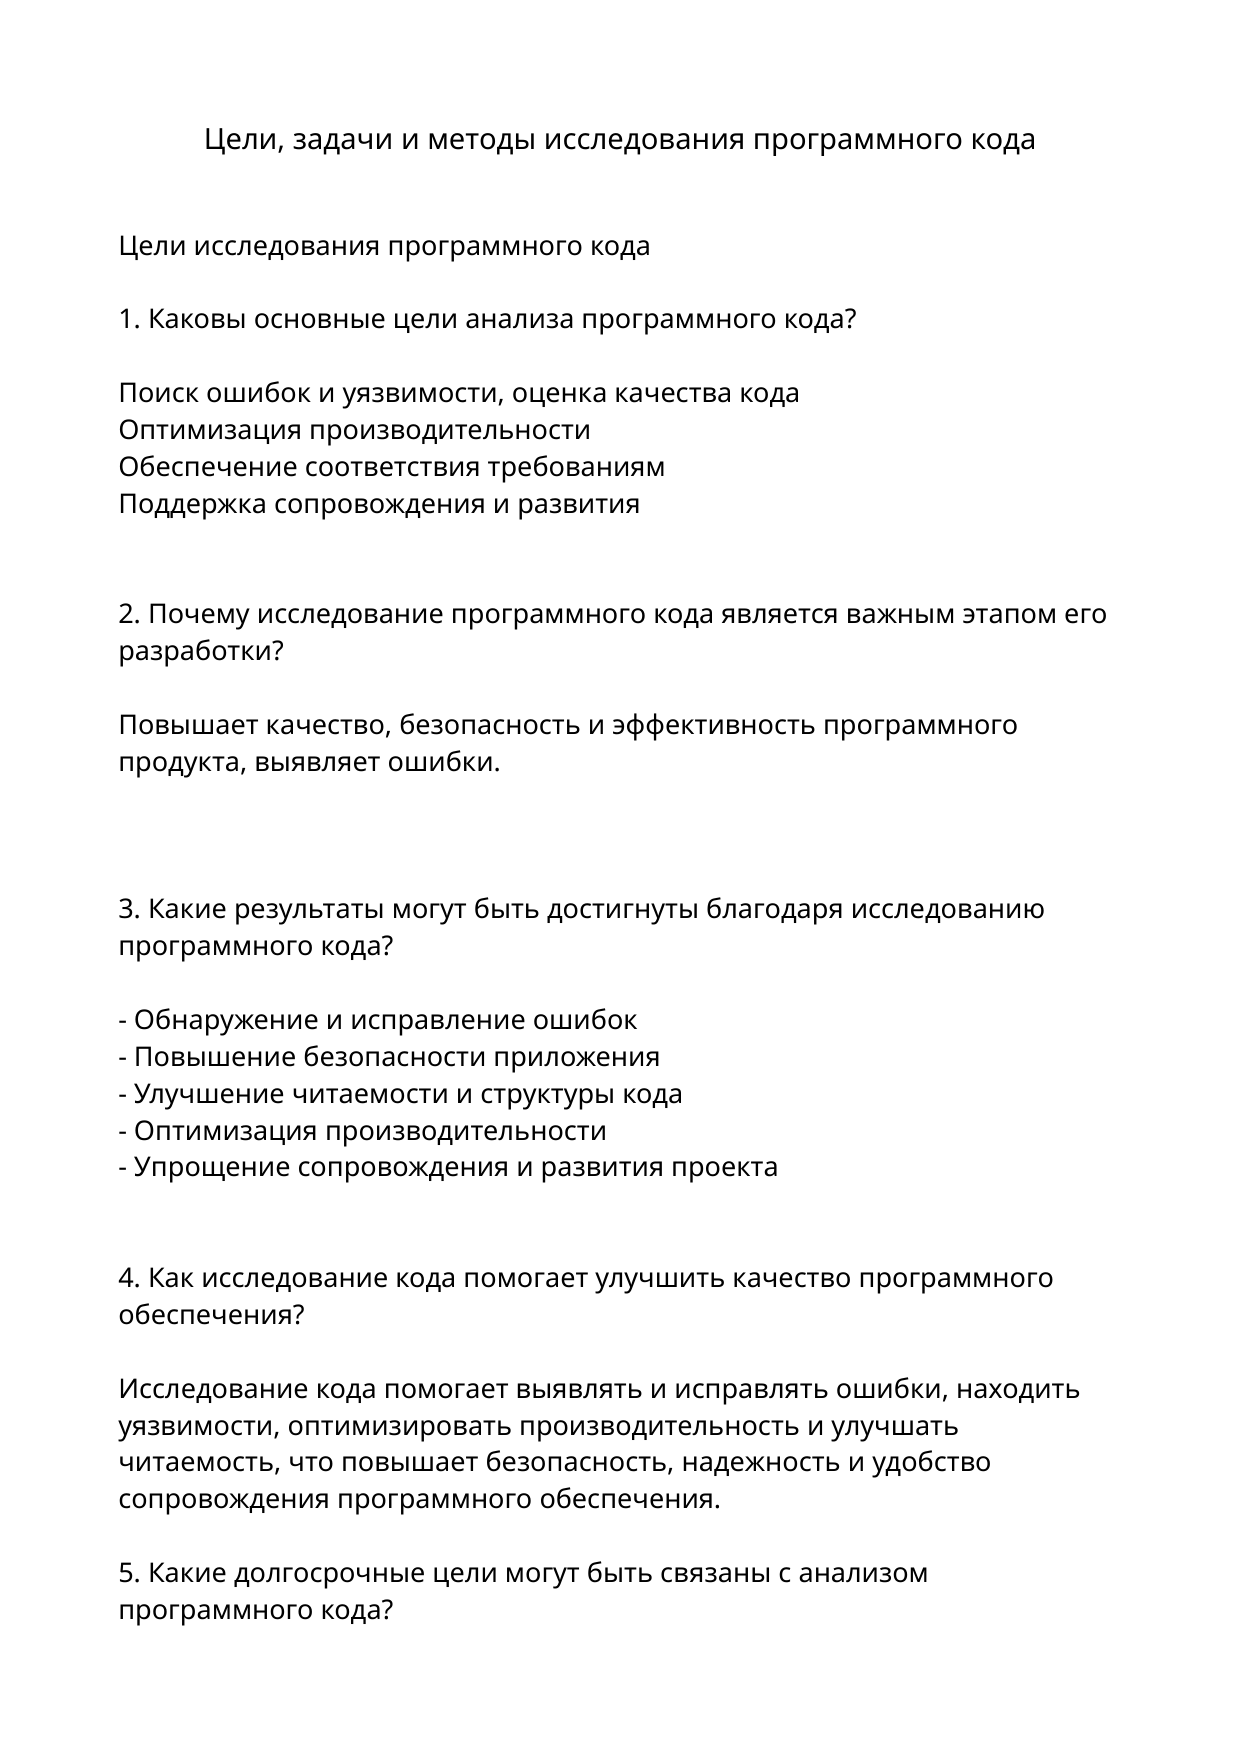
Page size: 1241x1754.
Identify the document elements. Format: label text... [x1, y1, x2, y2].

text - Улучшение читаемости и структуры кода [118, 1074, 1122, 1111]
text 4. Как исследование кода помогает улучшить качество программного обеспечения? [118, 1258, 1122, 1332]
text - Обнаружение и исправление ошибок [118, 1000, 1122, 1037]
text Исследование кода помогает выявлять и исправлять ошибки, находить уязвимости, оптимизировать производительность и улучшать читаемость, что повышает безопасность, надежность и удобство сопровождения программного обеспечения. [118, 1369, 1122, 1517]
text Поддержка сопровождения и развития [118, 484, 1122, 521]
text Оптимизация производительности [118, 410, 1122, 447]
text Цели, задачи и методы исследования программного кода [118, 118, 1122, 158]
text Поиск ошибок и уязвимости, оценка качества кода [118, 373, 1122, 410]
text 1. Каковы основные цели анализа программного кода? [118, 300, 1122, 337]
text 5. Какие долгосрочные цели могут быть связаны с анализом программного кода? [118, 1553, 1122, 1627]
text - Повышение безопасности приложения [118, 1037, 1122, 1074]
text Повышает качество, безопасность и эффективность программного продукта, выявляет ошибки. [118, 705, 1122, 779]
text 2. Почему исследование программного кода является важным этапом его разработки? [118, 595, 1122, 668]
text 3. Какие результаты могут быть достигнуты благодаря исследованию программного кода? [118, 890, 1122, 963]
text - Упрощение сопровождения и развития проекта [118, 1148, 1122, 1185]
text - Оптимизация производительности [118, 1111, 1122, 1148]
text Обеспечение соответствия требованиям [118, 447, 1122, 484]
text Цели исследования программного кода [118, 226, 1122, 263]
